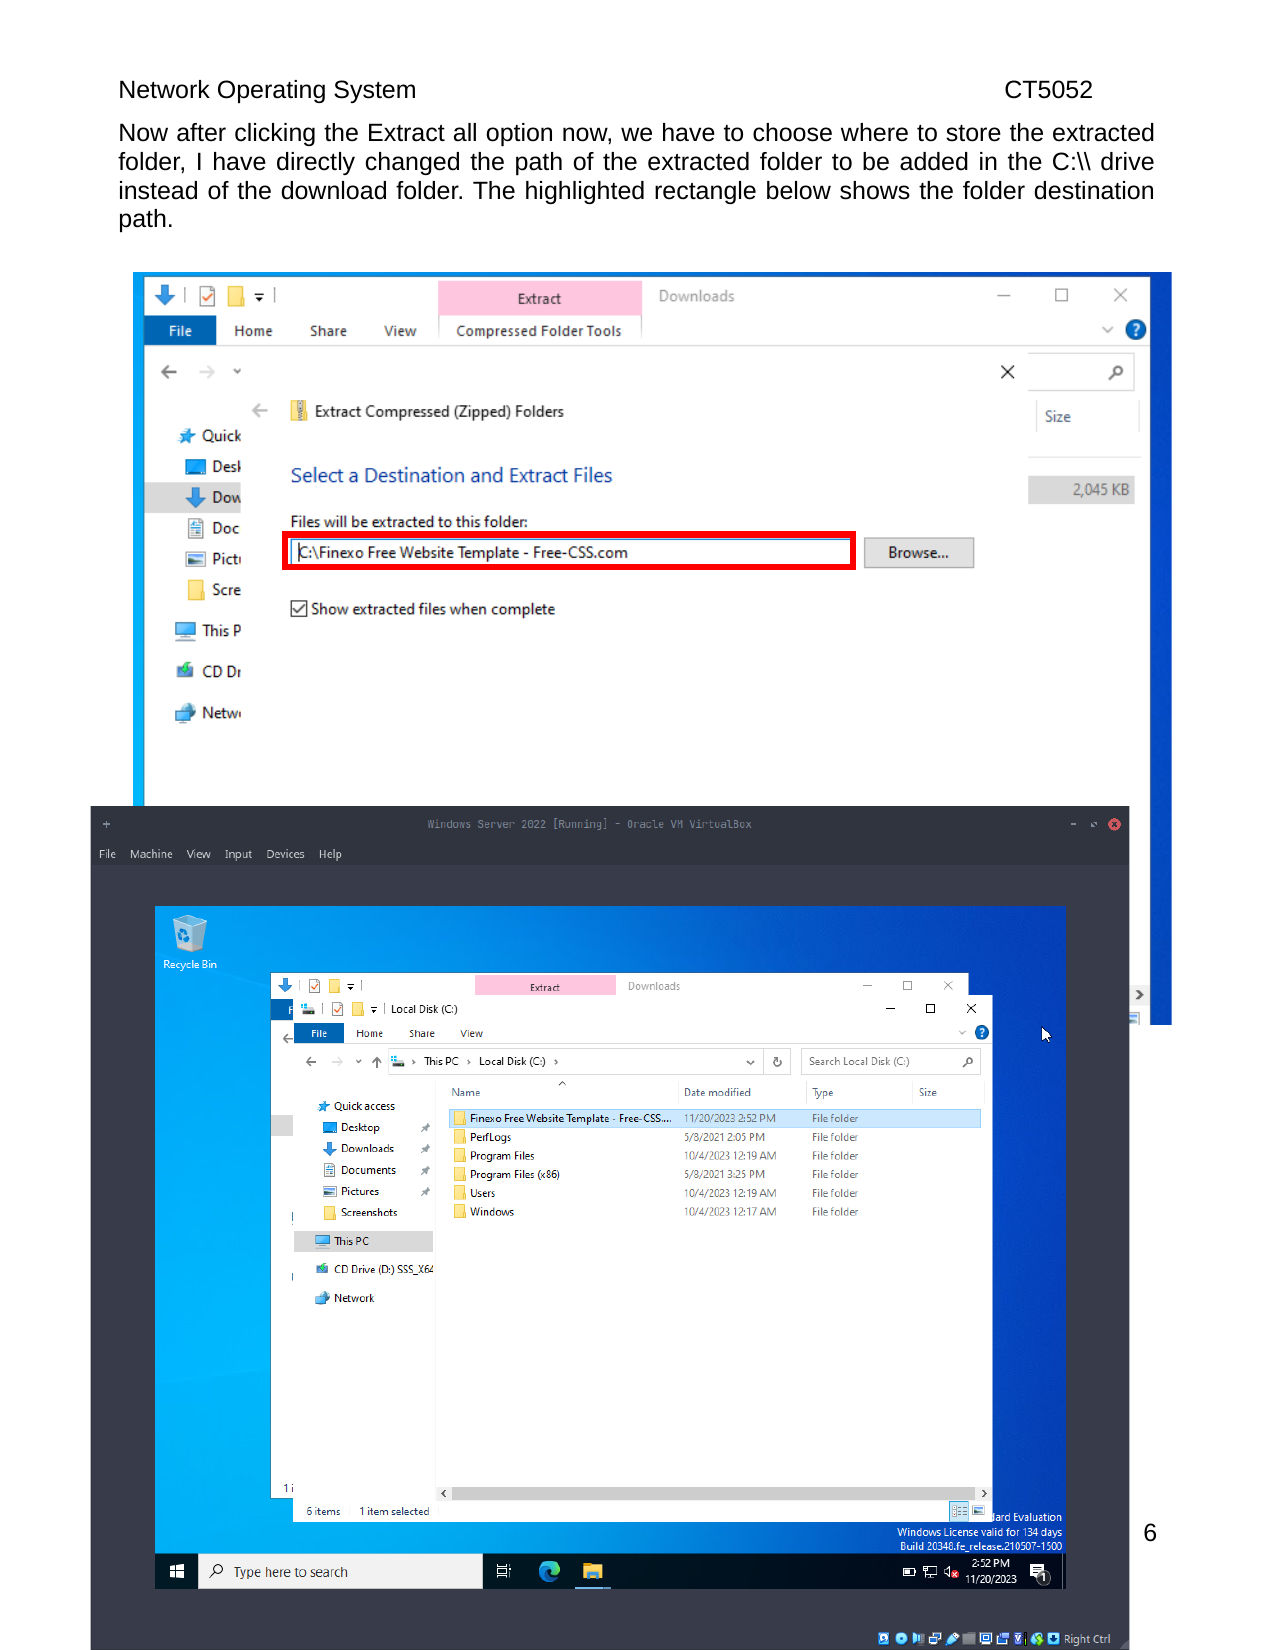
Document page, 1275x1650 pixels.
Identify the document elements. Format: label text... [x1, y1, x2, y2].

text Now after clicking the Extract all option now, we have to choose where to store the extracted folder, I have directly changed the path of the extracted folder to be added in the C:\\ drive instead of the download folder. The highlighted rectangle below shows the folder destination path. [118, 118, 1157, 233]
